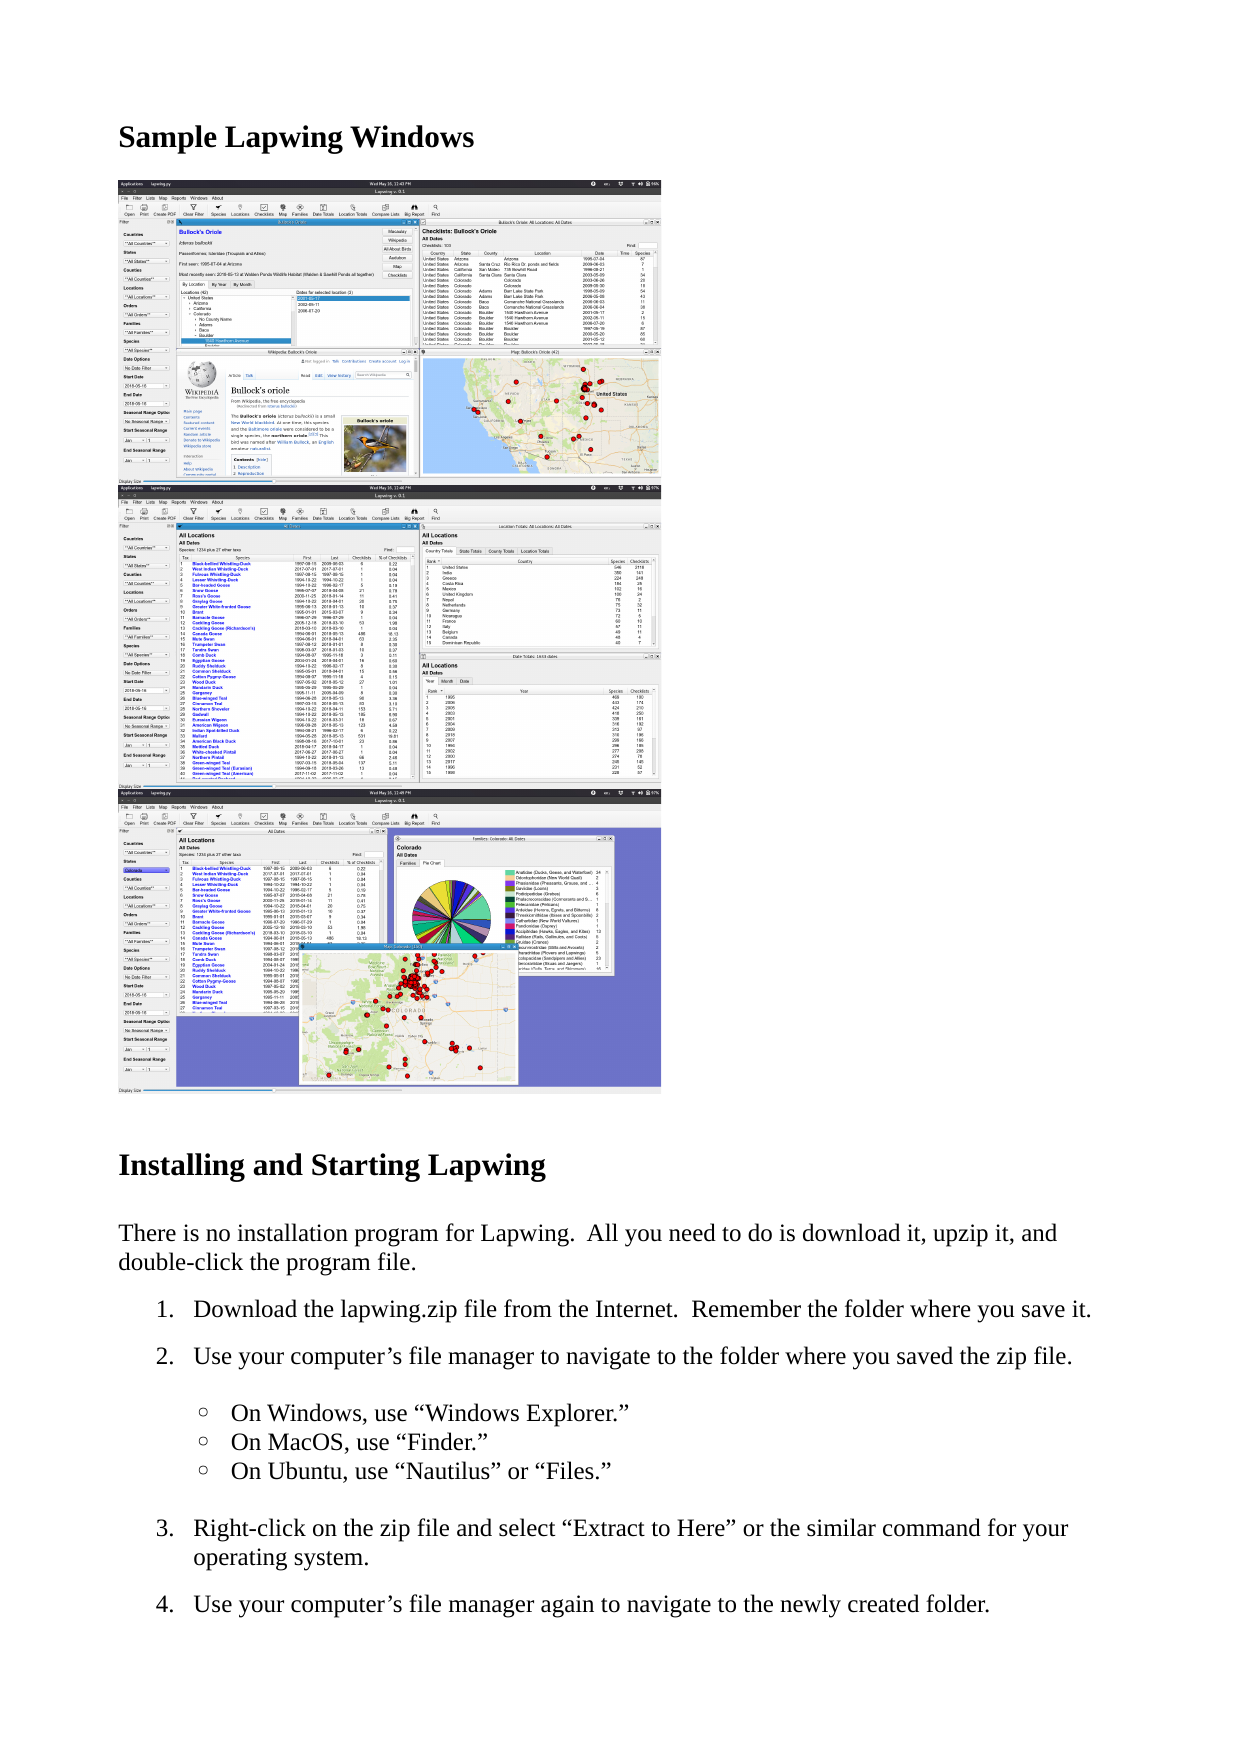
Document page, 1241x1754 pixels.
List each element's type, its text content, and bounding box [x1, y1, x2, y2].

list On Windows, use “Windows Explorer.” [193, 1398, 1122, 1427]
picture [118, 180, 662, 1094]
list On MacOS, use “Finder.” [193, 1427, 1122, 1456]
list Download the lapwing.zip file from the Internet. Remember the folder where you save it. [156, 1294, 1122, 1323]
list Use your computer’s file manager again to navigate to the newly created folder. [156, 1589, 1122, 1617]
text Installing and Starting Lapwing [118, 1147, 1122, 1182]
list Right-click on the zip file and select “Extract to Here” or the similar command for your operating system. [156, 1513, 1122, 1571]
text There is no installation program for Lapwing. All you need to do is download it, upzip it, and double-click the program file. [118, 1218, 1122, 1276]
list On Ubuntu, use “Nautilus” or “Files.” [193, 1456, 1122, 1484]
list Use your computer’s file manager to navigate to the folder where you saved the zip file. [156, 1341, 1122, 1369]
text Sample Lapwing Windows [118, 118, 1122, 154]
